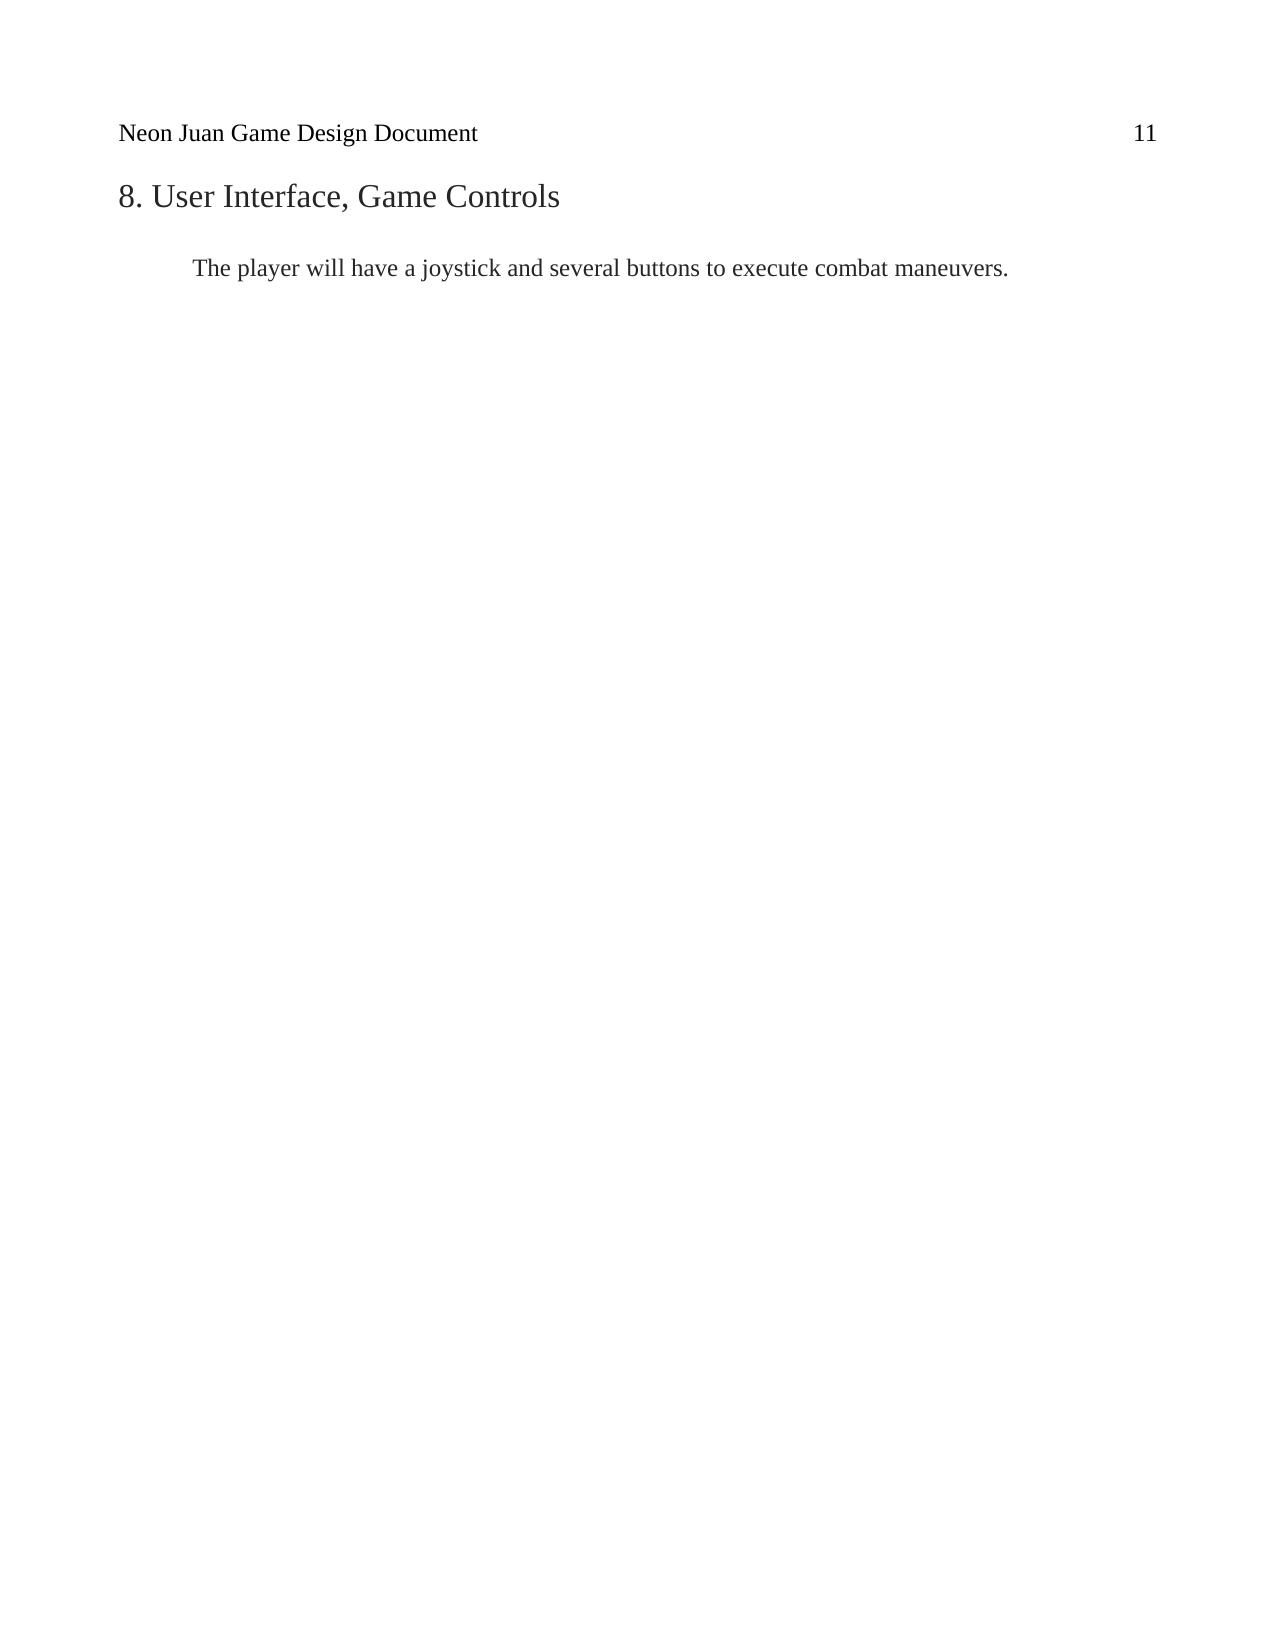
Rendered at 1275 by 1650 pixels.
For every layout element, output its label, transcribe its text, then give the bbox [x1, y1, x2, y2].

text The player will have a joystick and several buttons to execute combat maneuvers. [118, 253, 1157, 282]
text 8. User Interface, Game Controls [118, 176, 1157, 215]
